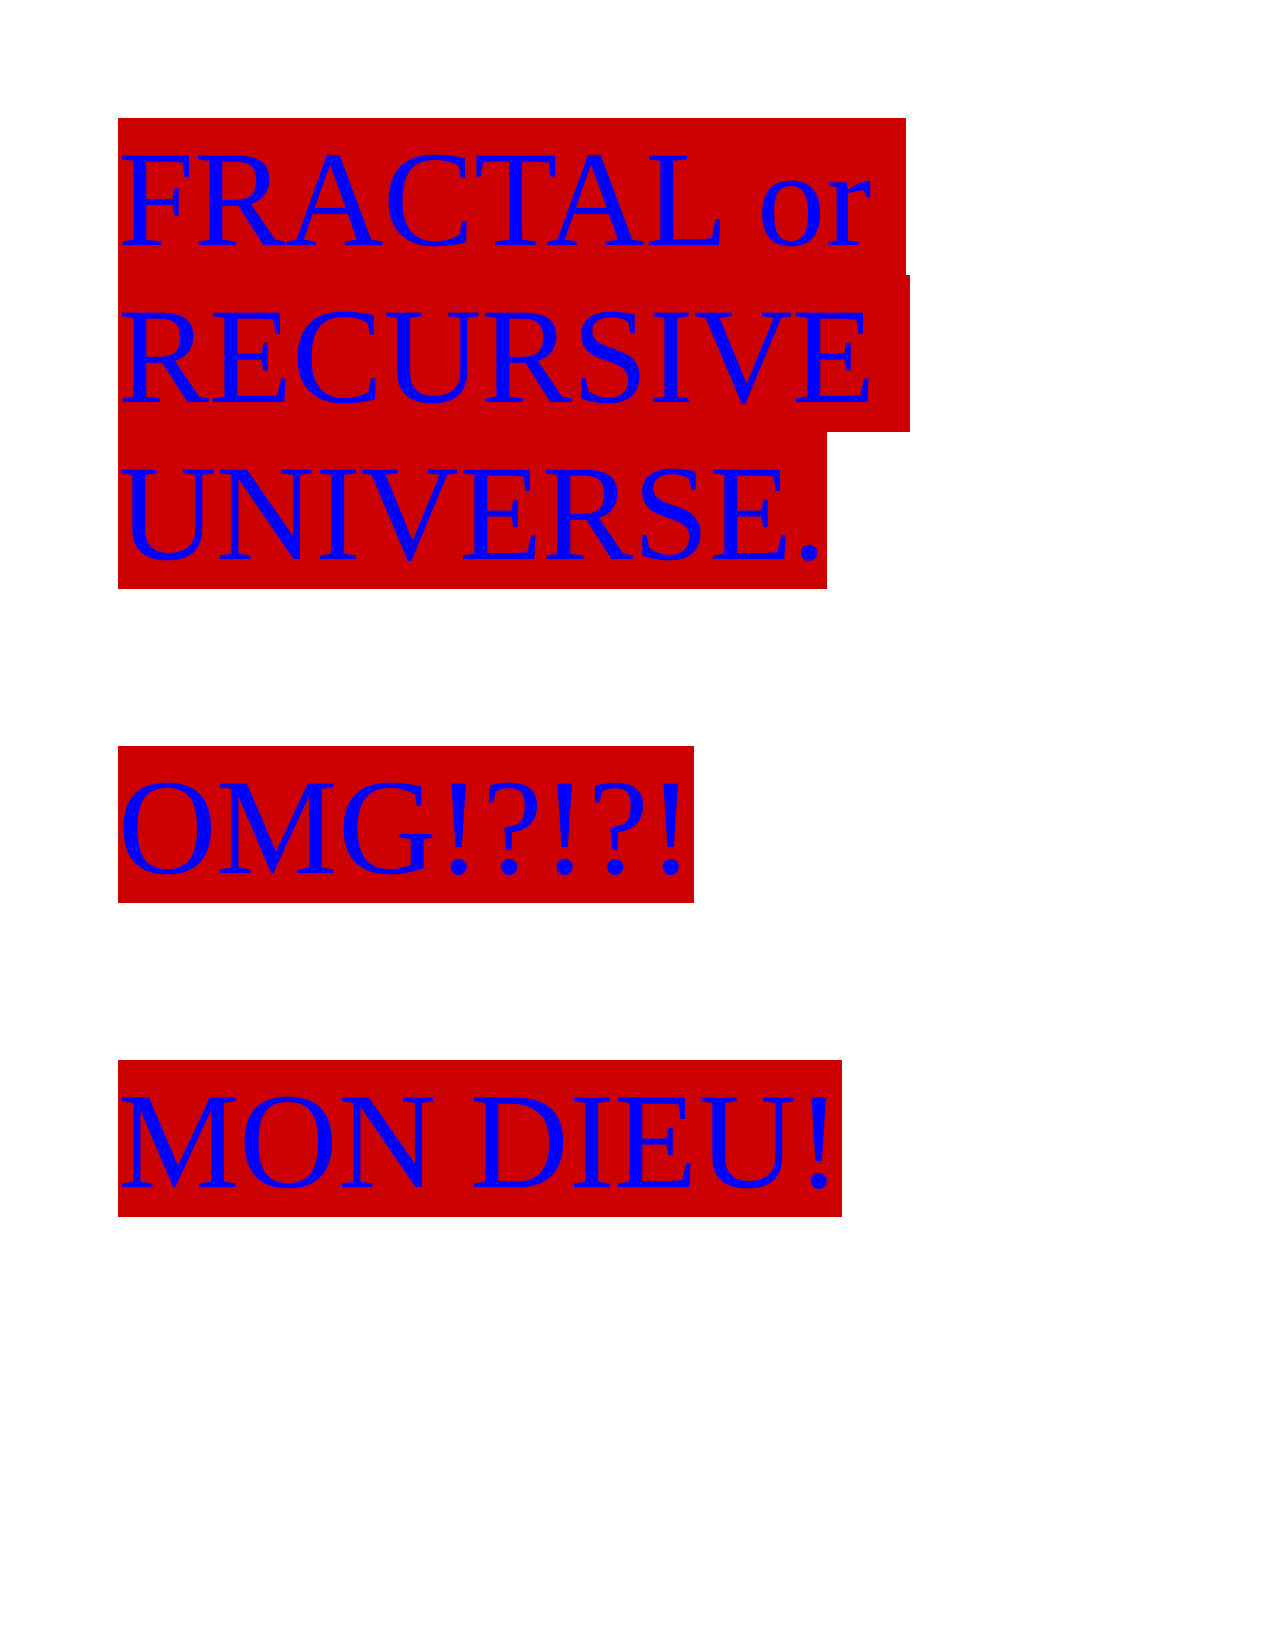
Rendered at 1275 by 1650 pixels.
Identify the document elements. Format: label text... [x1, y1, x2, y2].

text FRACTAL or RECURSIVE UNIVERSE. OMG!?!?! MON DIEU! [118, 118, 1157, 1531]
